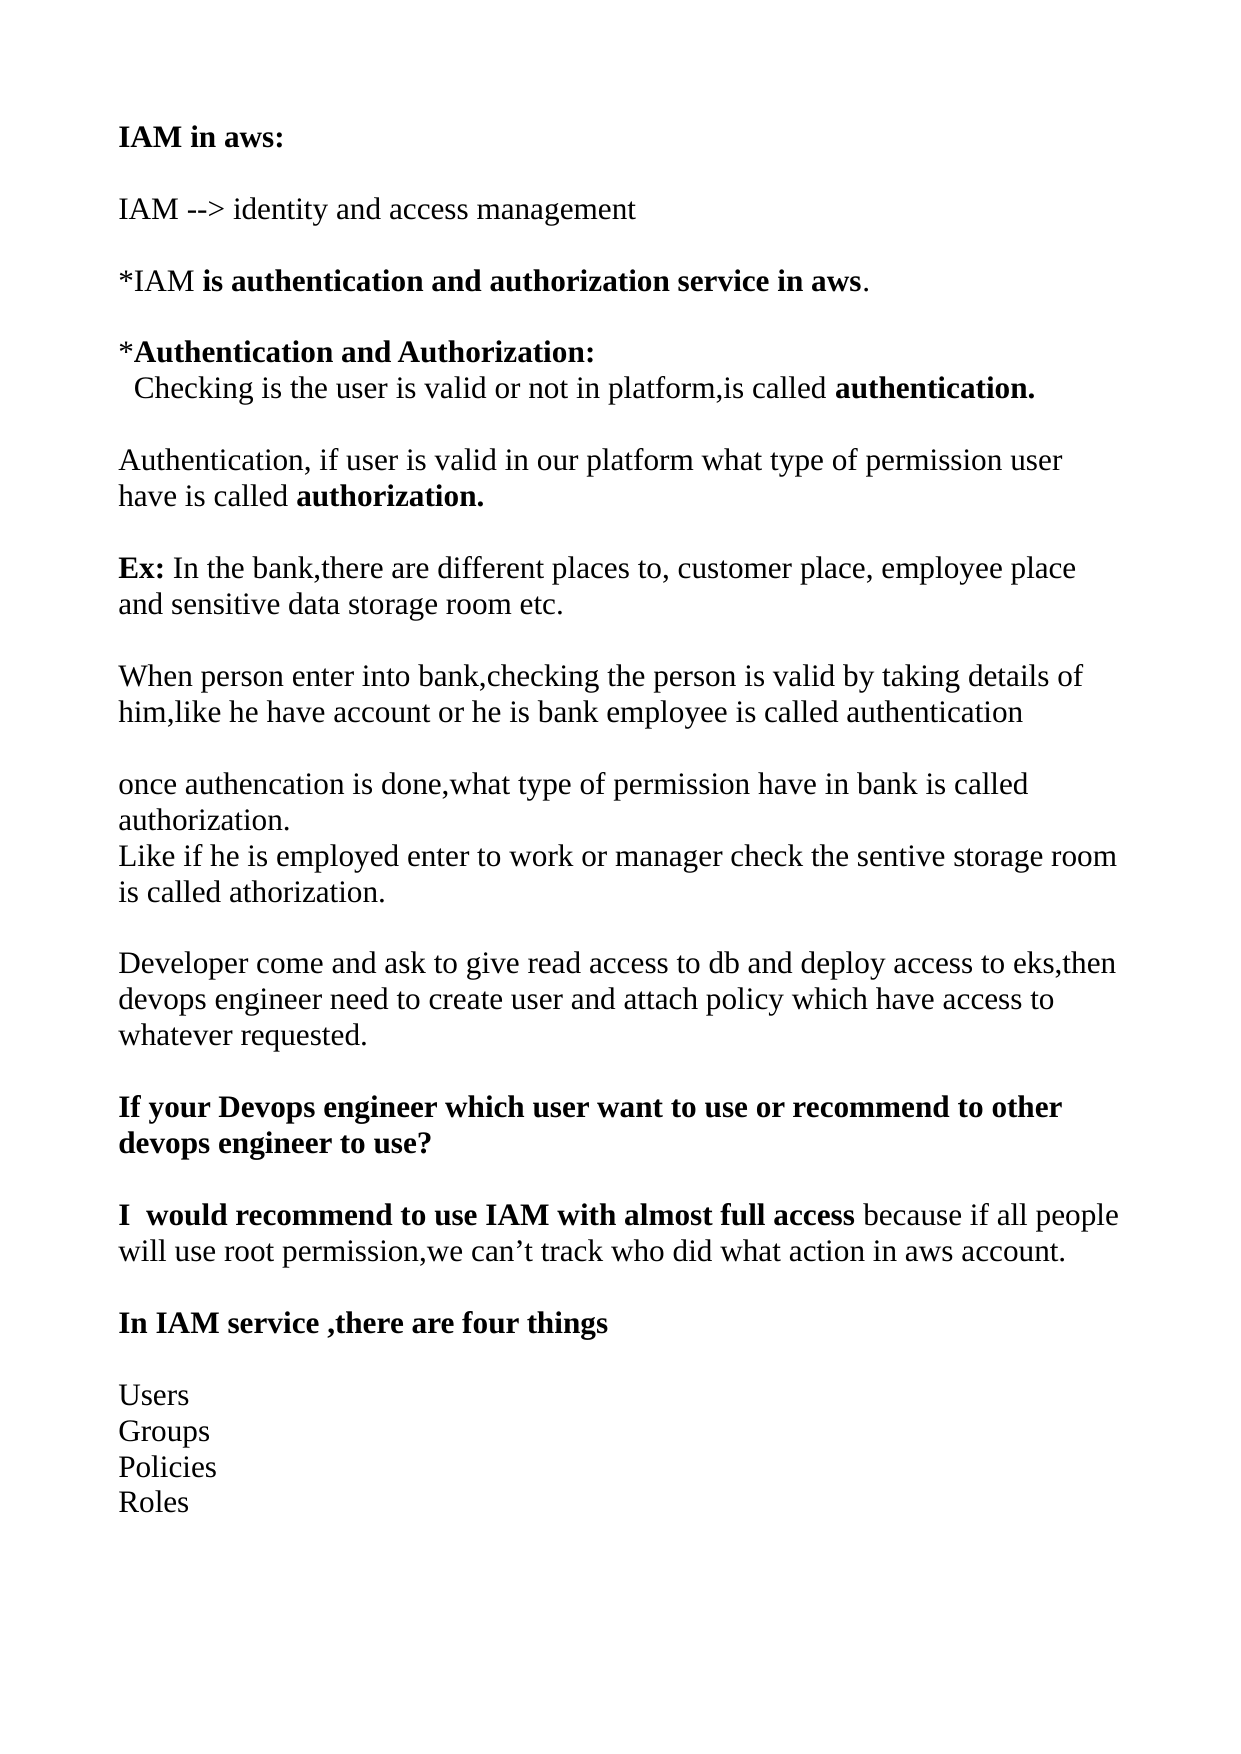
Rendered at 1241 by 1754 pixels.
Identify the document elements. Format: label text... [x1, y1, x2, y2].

text IAM in aws: [118, 118, 1122, 154]
text I would recommend to use IAM with almost full access because if all people will use root permission,we can’t track who did what action in aws account. [118, 1196, 1122, 1268]
text Ex: In the bank,there are different places to, customer place, employee place and sensitive data storage room etc. [118, 549, 1122, 621]
text If your Devops engineer which user want to use or recommend to other devops engineer to use? [118, 1088, 1122, 1160]
text *Authentication and Authorization: [118, 334, 1122, 370]
text Checking is the user is valid or not in platform,is called authentication. [118, 370, 1122, 406]
text once authencation is done,what type of permission have in bank is called authorization. [118, 765, 1122, 837]
text *IAM is authentication and authorization service in aws. [118, 262, 1122, 298]
text Developer come and ask to give read access to db and deploy access to eks,then devops engineer need to create user and attach policy which have access to whatever requested. [118, 945, 1122, 1052]
text Policies [118, 1448, 1122, 1484]
text When person enter into bank,checking the person is valid by taking details of him,like he have account or he is bank employee is called authentication [118, 657, 1122, 729]
text Like if he is employed enter to work or manager check the sentive storage room is called athorization. [118, 837, 1122, 909]
text Authentication, if user is valid in our platform what type of permission user have is called authorization. [118, 442, 1122, 513]
text Groups [118, 1412, 1122, 1448]
text In IAM service ,there are four things [118, 1304, 1122, 1340]
text Users [118, 1376, 1122, 1412]
text Roles [118, 1484, 1122, 1520]
text IAM --> identity and access management [118, 190, 1122, 226]
